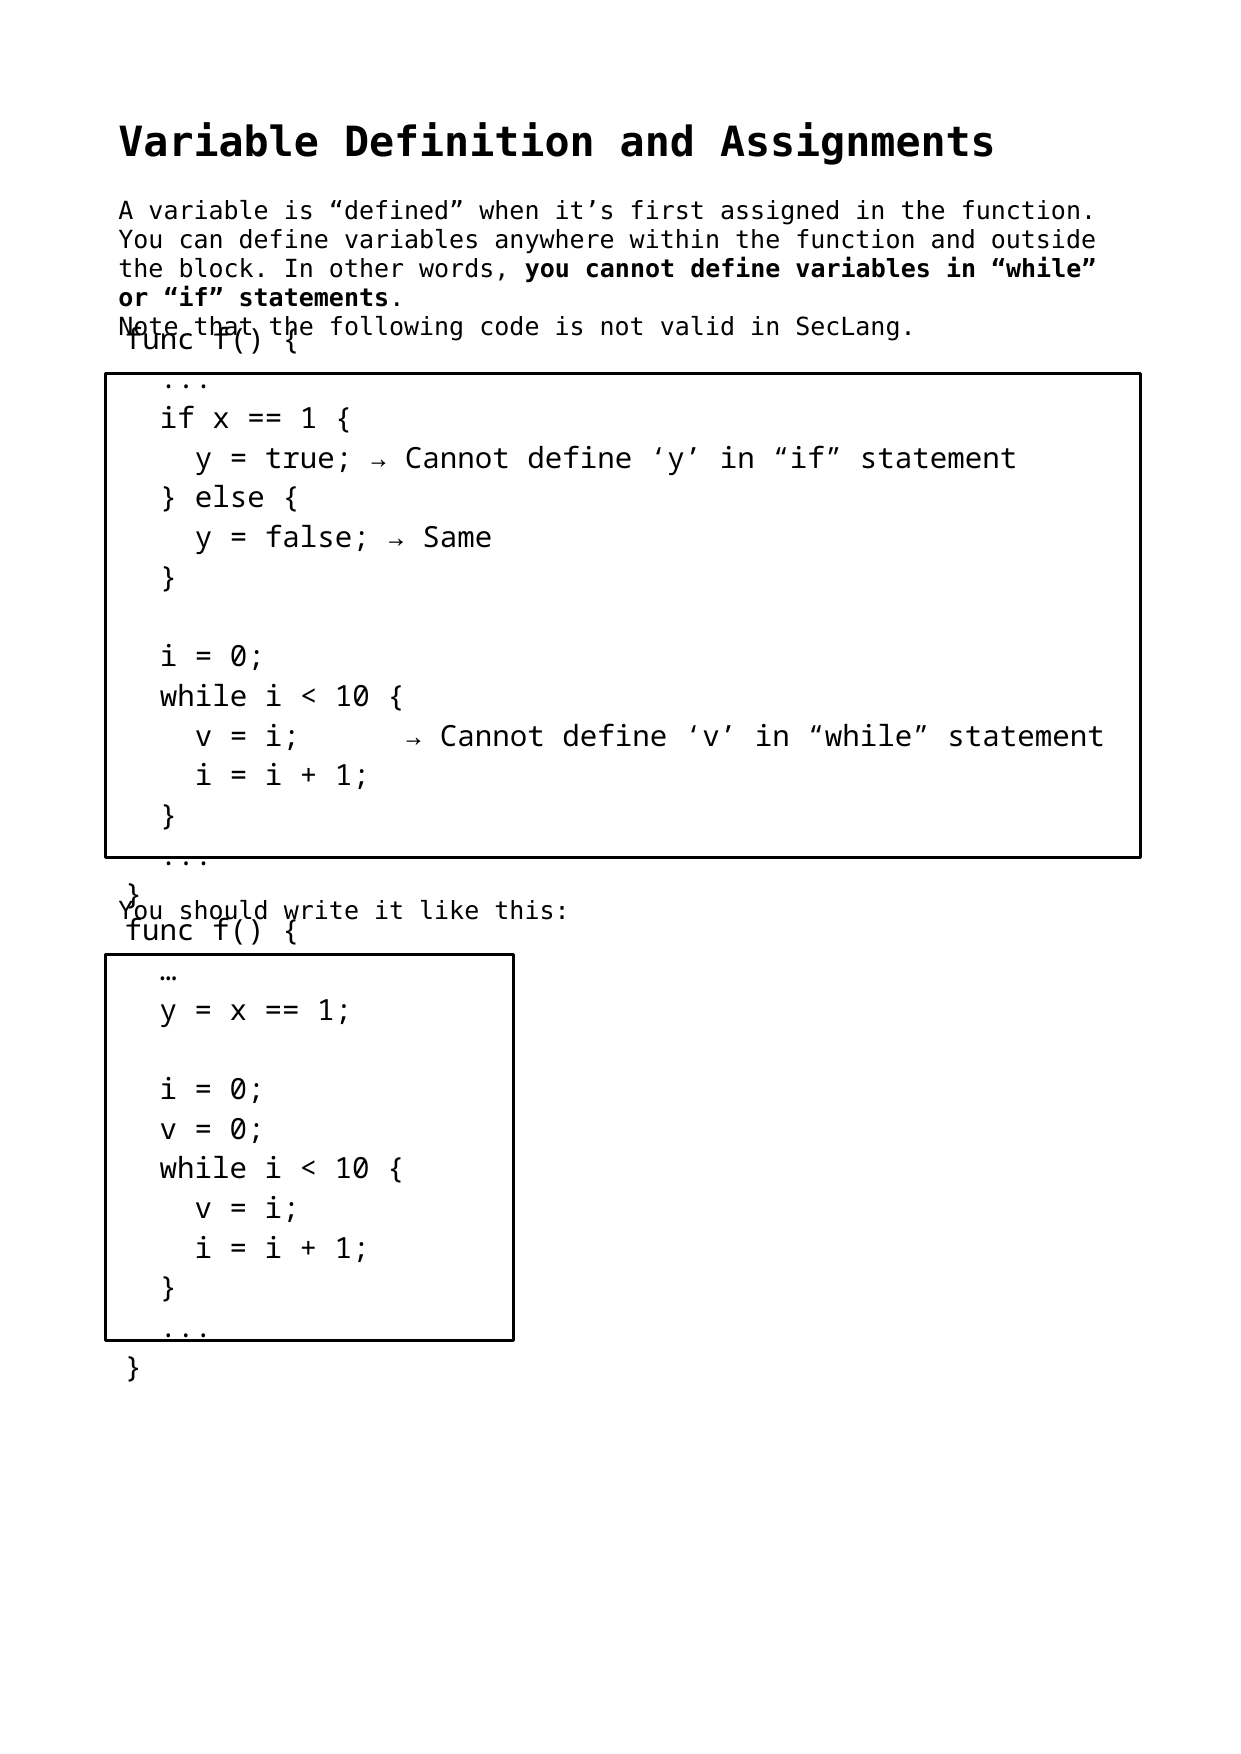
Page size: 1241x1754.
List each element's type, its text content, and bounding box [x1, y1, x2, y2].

text A variable is “defined” when it’s first assigned in the function. [118, 196, 1122, 225]
text Note that the following code is not valid in SecLang. [118, 312, 1122, 342]
text You should write it like this: [118, 896, 1122, 925]
text You can define variables anywhere within the function and outside the block. In other words, you cannot define variables in “while” or “if” statements. [118, 225, 1122, 312]
text Variable Definition and Assignments [118, 118, 1122, 167]
